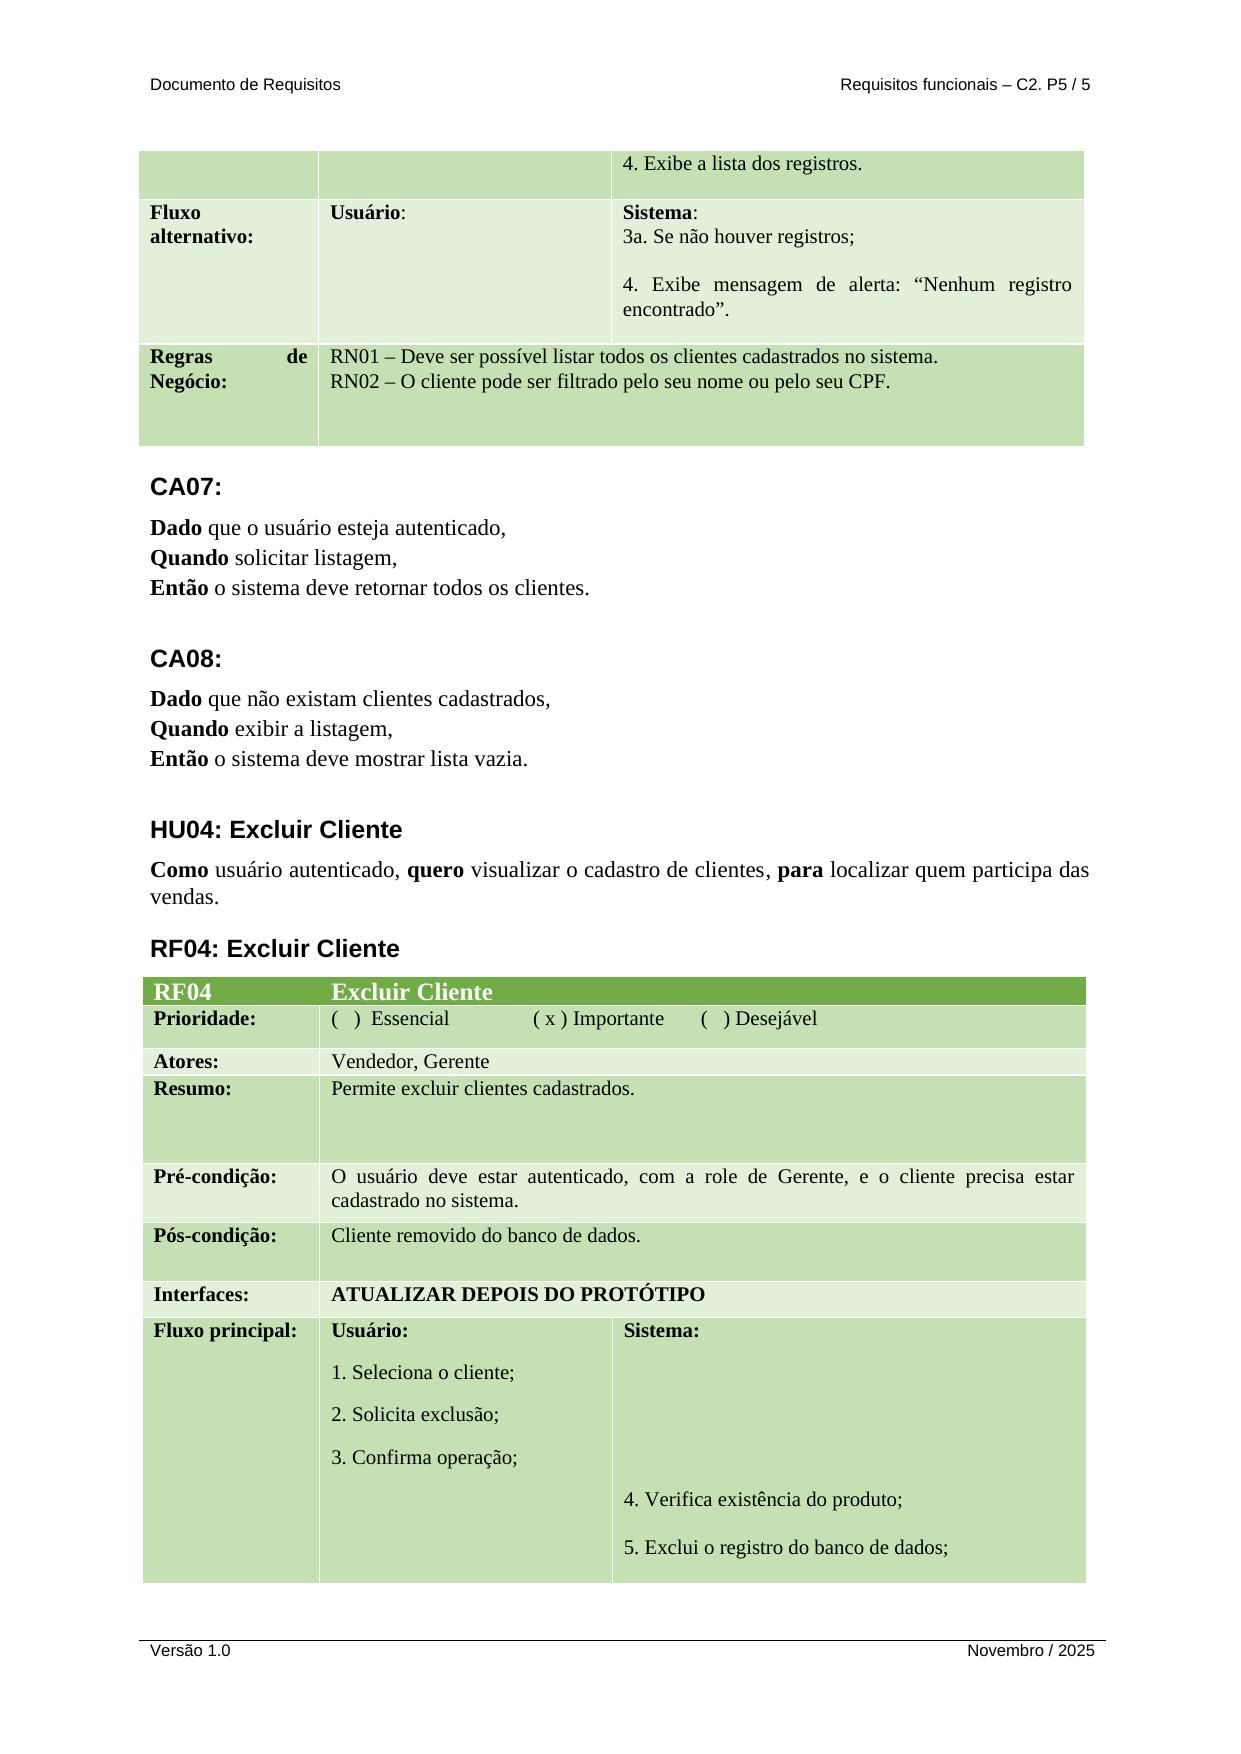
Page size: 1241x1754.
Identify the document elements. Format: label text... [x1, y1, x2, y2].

text CA08: [150, 644, 1090, 673]
text Dado que não existam clientes cadastrados, Quando exibir a listagem, Então o sistema deve mostrar lista vazia. [150, 685, 1090, 772]
table_cell ATUALIZAR DEPOIS DO PROTÓTIPO [320, 1282, 1086, 1317]
table_header RF04 [143, 977, 320, 1005]
table_cell Fluxo alternativo: [139, 200, 318, 343]
table_cell Cliente removido do banco de dados. [320, 1223, 1086, 1281]
text Dado que o usuário esteja autenticado, Quando solicitar listagem, Então o sistema deve retornar todos os clientes. [150, 514, 1090, 600]
table_cell Pós-condição: [143, 1223, 319, 1281]
table_cell 4. Exibe a lista dos registros. [612, 151, 1084, 199]
table_cell Pré-condição: [143, 1164, 319, 1222]
text RF04: Excluir Cliente [150, 934, 1090, 963]
table_cell Regras de Negócio: [139, 345, 318, 446]
table_cell ( ) Essencial ( x ) Importante ( ) Desejável [320, 1006, 1086, 1048]
table_cell Resumo: [143, 1076, 319, 1163]
table_cell [139, 151, 318, 199]
table_header Excluir Cliente [320, 977, 1086, 1005]
table_cell Sistema: 4. Verifica existência do produto; 5. Exclui o registro do banco de dados; [613, 1318, 1086, 1583]
table_cell Usuário: [319, 200, 611, 343]
table_cell Prioridade: [143, 1006, 319, 1048]
table_cell Atores: [143, 1049, 319, 1074]
table_cell [319, 151, 611, 199]
table_cell Usuário: 1. Seleciona o cliente; 2. Solicita exclusão; 3. Confirma operação; [320, 1318, 612, 1583]
text HU04: Excluir Cliente [150, 815, 1090, 844]
text Como usuário autenticado, quero visualizar o cadastro de clientes, para localizar quem participa das vendas. [150, 857, 1090, 909]
table_cell Permite excluir clientes cadastrados. [320, 1076, 1086, 1163]
table_cell Fluxo principal: [143, 1318, 319, 1583]
table_cell O usuário deve estar autenticado, com a role de Gerente, e o cliente precisa estar cadastrado no sistema. [320, 1164, 1086, 1222]
table_cell Sistema: 3a. Se não houver registros; 4. Exibe mensagem de alerta: “Nenhum registro encontrado”. [612, 200, 1084, 343]
text CA07: [150, 472, 1090, 501]
table_cell Vendedor, Gerente [320, 1049, 1086, 1074]
table_cell RN01 – Deve ser possível listar todos os clientes cadastrados no sistema. RN02 – O cliente pode ser filtrado pelo seu nome ou pelo seu CPF. [319, 345, 1084, 446]
table_cell Interfaces: [143, 1282, 319, 1317]
